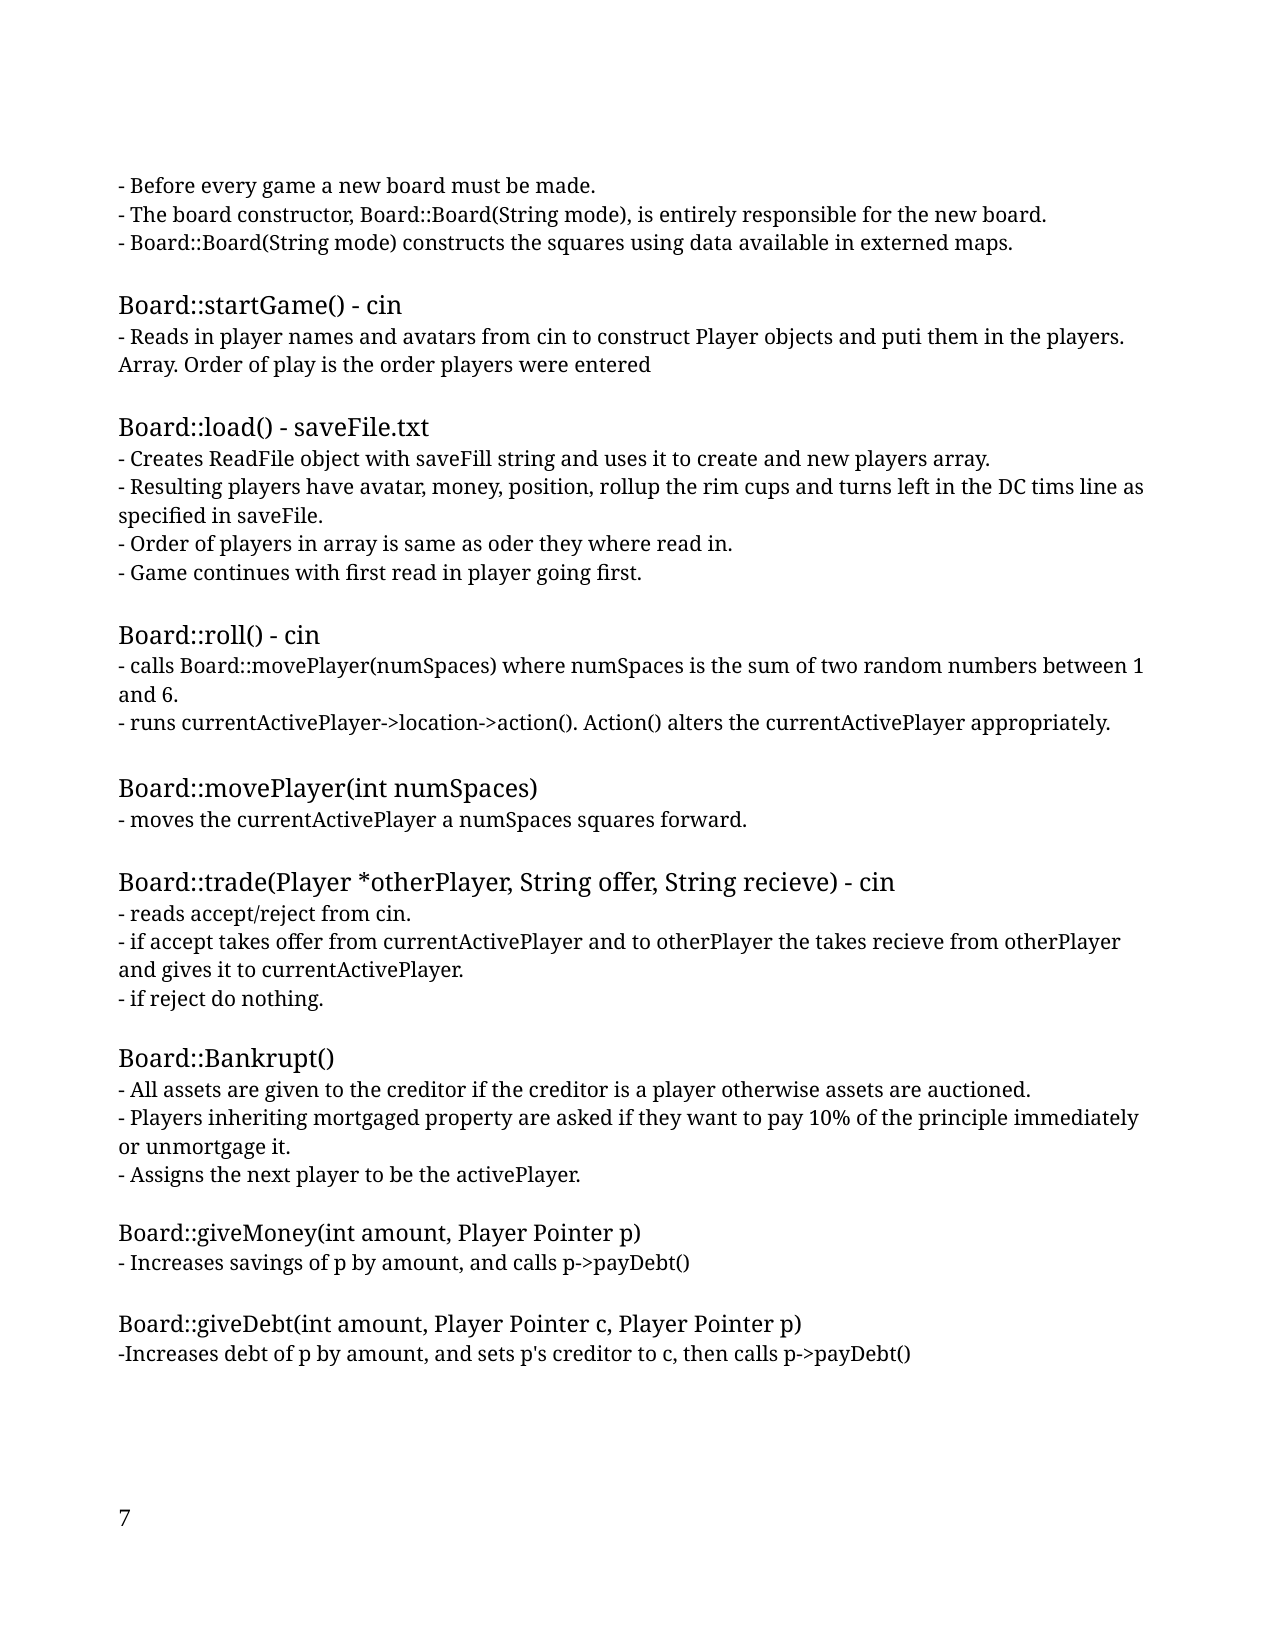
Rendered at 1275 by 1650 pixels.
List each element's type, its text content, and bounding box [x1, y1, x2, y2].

text - Increases savings of p by amount, and calls p->payDebt() [118, 1248, 1157, 1277]
text - Before every game a new board must be made. [118, 171, 1157, 200]
text -Increases debt of p by amount, and sets p's creditor to c, then calls p->payDebt() [118, 1339, 1157, 1368]
text Board::roll() - cin [118, 617, 1157, 652]
text - Resulting players have avatar, money, position, rollup the rim cups and turns left in the DC tims line as specified in saveFile. [118, 472, 1157, 529]
text - reads accept/reject from cin. [118, 899, 1157, 927]
text Board::trade(Player *otherPlayer, String offer, String recieve) - cin [118, 865, 1157, 899]
text - runs currentActivePlayer->location->action(). Action() alters the currentActivePlayer appropriately. [118, 708, 1157, 737]
text Board::giveDebt(int amount, Player Pointer c, Player Pointer p) [118, 1308, 1157, 1339]
text - Reads in player names and avatars from cin to construct Player objects and puti them in the players. Array. Order of play is the order players were entered [118, 322, 1157, 379]
text - All assets are given to the creditor if the creditor is a player otherwise assets are auctioned. [118, 1075, 1157, 1103]
text Board::load() - saveFile.txt [118, 410, 1157, 444]
text - Board::Board(String mode) constructs the squares using data available in externed maps. [118, 228, 1157, 257]
text - Players inheriting mortgaged property are asked if they want to pay 10% of the principle immediately or unmortgage it. [118, 1103, 1157, 1160]
text - Assigns the next player to be the activePlayer. [118, 1160, 1157, 1189]
text - The board constructor, Board::Board(String mode), is entirely responsible for the new board. [118, 200, 1157, 228]
text - Game continues with first read in player going first. [118, 558, 1157, 586]
text - if accept takes offer from currentActivePlayer and to otherPlayer the takes recieve from otherPlayer and gives it to currentActivePlayer. [118, 927, 1157, 984]
text - moves the currentActivePlayer a numSpaces squares forward. [118, 805, 1157, 833]
text Board::giveMoney(int amount, Player Pointer p) [118, 1217, 1157, 1248]
text Board::startGame() - cin [118, 288, 1157, 322]
text - if reject do nothing. [118, 984, 1157, 1012]
text Board::movePlayer(int numSpaces) [118, 771, 1157, 805]
text - Order of players in array is same as oder they where read in. [118, 529, 1157, 558]
text Board::Bankrupt() [118, 1041, 1157, 1075]
text - calls Board::movePlayer(numSpaces) where numSpaces is the sum of two random numbers between 1 and 6. [118, 652, 1157, 708]
text - Creates ReadFile object with saveFill string and uses it to create and new players array. [118, 444, 1157, 472]
